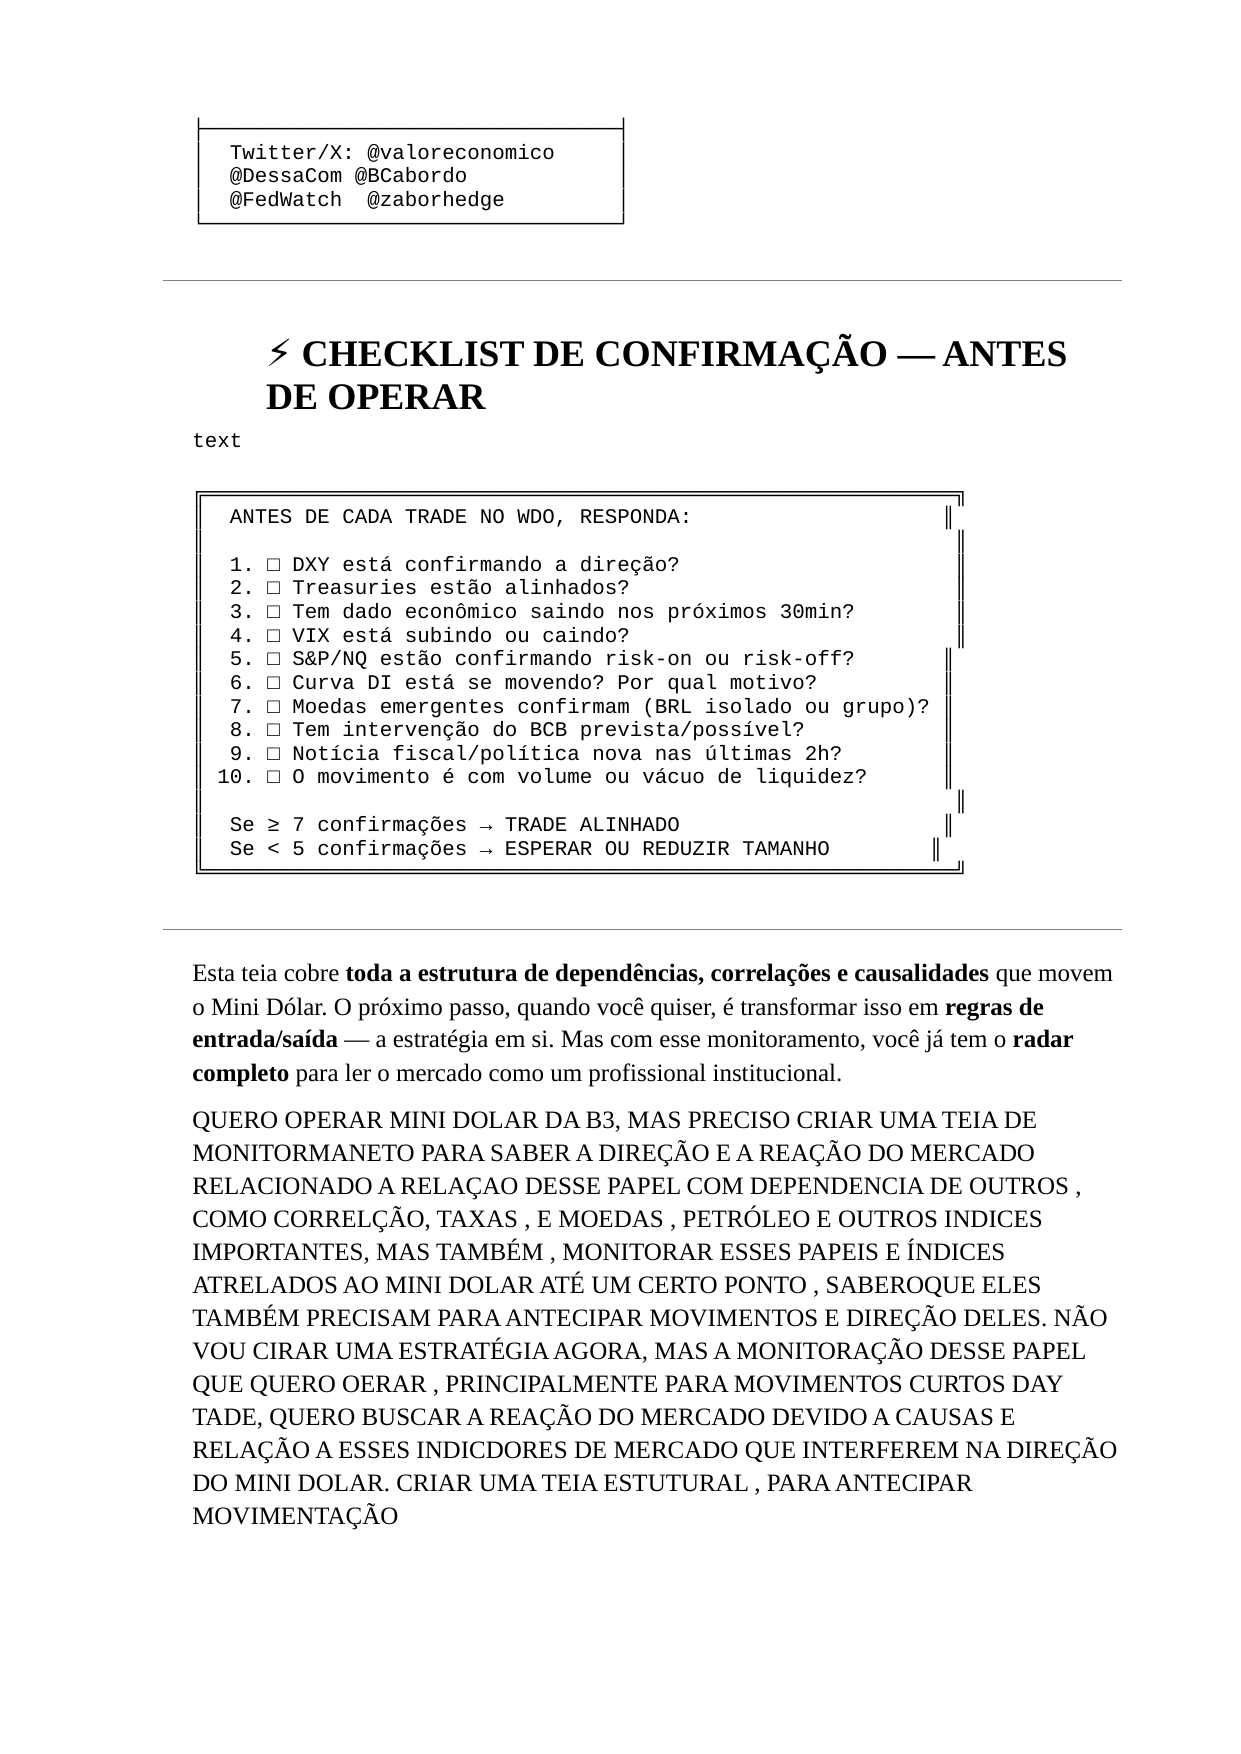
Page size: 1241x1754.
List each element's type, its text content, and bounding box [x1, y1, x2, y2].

list ║ 10. □ O movimento é com volume ou vácuo de liquidez? ║ [162, 767, 1122, 790]
list ├─────────────────────────────────┤ [162, 118, 1122, 142]
list └─────────────────────────────────┘ [162, 213, 1122, 236]
list ║ Se ≥ 7 confirmações → TRADE ALINHADO ║ [201, 814, 946, 837]
subtitle ⚡ CHECKLIST DE CONFIRMAÇÃO — ANTES DE OPERAR [236, 331, 1122, 417]
list ║ 1. □ DXY está confirmando a direção? ║ [963, 554, 1122, 577]
list ║ 1. □ DXY está confirmando a direção? ║ [201, 554, 958, 577]
list ║ 5. □ S&P/NQ estão confirmando risk-on ou risk-off? ║ [162, 648, 1122, 672]
list ║ Se < 5 confirmações → ESPERAR OU REDUZIR TAMANHO ║ [162, 837, 1122, 861]
list ║ 7. □ Moedas emergentes confirmam (BRL isolado ou grupo)? ║ [951, 696, 1122, 719]
list text [162, 430, 1122, 453]
list ║ 3. □ Tem dado econômico saindo nos próximos 30min? ║ [162, 601, 1122, 625]
list ║ ║ [162, 790, 1122, 814]
list ║ 9. □ Notícia fiscal/política nova nas últimas 2h? ║ [951, 743, 1122, 767]
list ║ 8. □ Tem intervenção do BCB prevista/possível? ║ [162, 719, 1122, 743]
list Esta teia cobre toda a estrutura de dependências, correlações e causalidades que movem o Mini Dólar. O próximo passo, quando você quiser, é transformar isso em regras de entrada/saída — a estratégia em si. Mas com esse monitoramento, você já tem o radar completo para ler o mercado como um profissional institucional. [162, 958, 1122, 1086]
list │ @DessaCom @BCabordo │ [162, 165, 1122, 189]
list ║ 2. □ Treasuries estão alinhados? ║ [162, 577, 1122, 601]
list ║ 4. □ VIX está subindo ou caindo? ║ [162, 625, 196, 648]
list │ @FedWatch @zaborhedge │ [162, 189, 1122, 213]
list QUERO OPERAR MINI DOLAR DA B3, MAS PRECISO CRIAR UMA TEIA DE MONITORMANETO PARA SABER A DIREÇÃO E A REAÇÃO DO MERCADO RELACIONADO A RELAÇAO DESSE PAPEL COM DEPENDENCIA DE OUTROS , COMO CORRELÇÃO, TAXAS , E MOEDAS , PETRÓLEO E OUTROS INDICES IMPORTANTES, MAS TAMBÉM , MONITORAR ESSES PAPEIS E ÍNDICES ATRELADOS AO MINI DOLAR ATÉ UM CERTO PONTO , SABEROQUE ELES TAMBÉM PRECISAM PARA ANTECIPAR MOVIMENTOS E DIREÇÃO DELES. NÃO VOU CIRAR UMA ESTRATÉGIA AGORA, MAS A MONITORAÇÃO DESSE PAPEL QUE QUERO OERAR , PRINCIPALMENTE PARA MOVIMENTOS CURTOS DAY TADE, QUERO BUSCAR A REAÇÃO DO MERCADO DEVIDO A CAUSAS E RELAÇÃO A ESSES INDICDORES DE MERCADO QUE INTERFEREM NA DIREÇÃO DO MINI DOLAR. CRIAR UMA TEIA ESTUTURAL , PARA ANTECIPAR MOVIMENTAÇÃO [162, 1105, 1122, 1530]
list ║ 6. □ Curva DI está se movendo? Por qual motivo? ║ [162, 672, 1122, 696]
list │ Twitter/X: @valoreconomico │ [162, 142, 198, 165]
list │ Twitter/X: @valoreconomico │ [624, 142, 1122, 165]
list │ Twitter/X: @valoreconomico │ [199, 142, 623, 165]
list ║ ANTES DE CADA TRADE NO WDO, RESPONDA: ║ [162, 506, 1122, 530]
list ╔════════════════════════════════════════════════════════════╗ [162, 483, 1122, 506]
list ║ ║ [162, 530, 1122, 554]
list ║ 9. □ Notícia fiscal/política nova nas últimas 2h? ║ [201, 743, 946, 767]
list ║ 7. □ Moedas emergentes confirmam (BRL isolado ou grupo)? ║ [201, 696, 946, 719]
list ║ Se ≥ 7 confirmações → TRADE ALINHADO ║ [951, 814, 1122, 837]
list ╚════════════════════════════════════════════════════════════╝ [162, 861, 1122, 885]
list ║ 4. □ VIX está subindo ou caindo? ║ [201, 625, 958, 648]
list ║ 4. □ VIX está subindo ou caindo? ║ [963, 625, 1122, 648]
